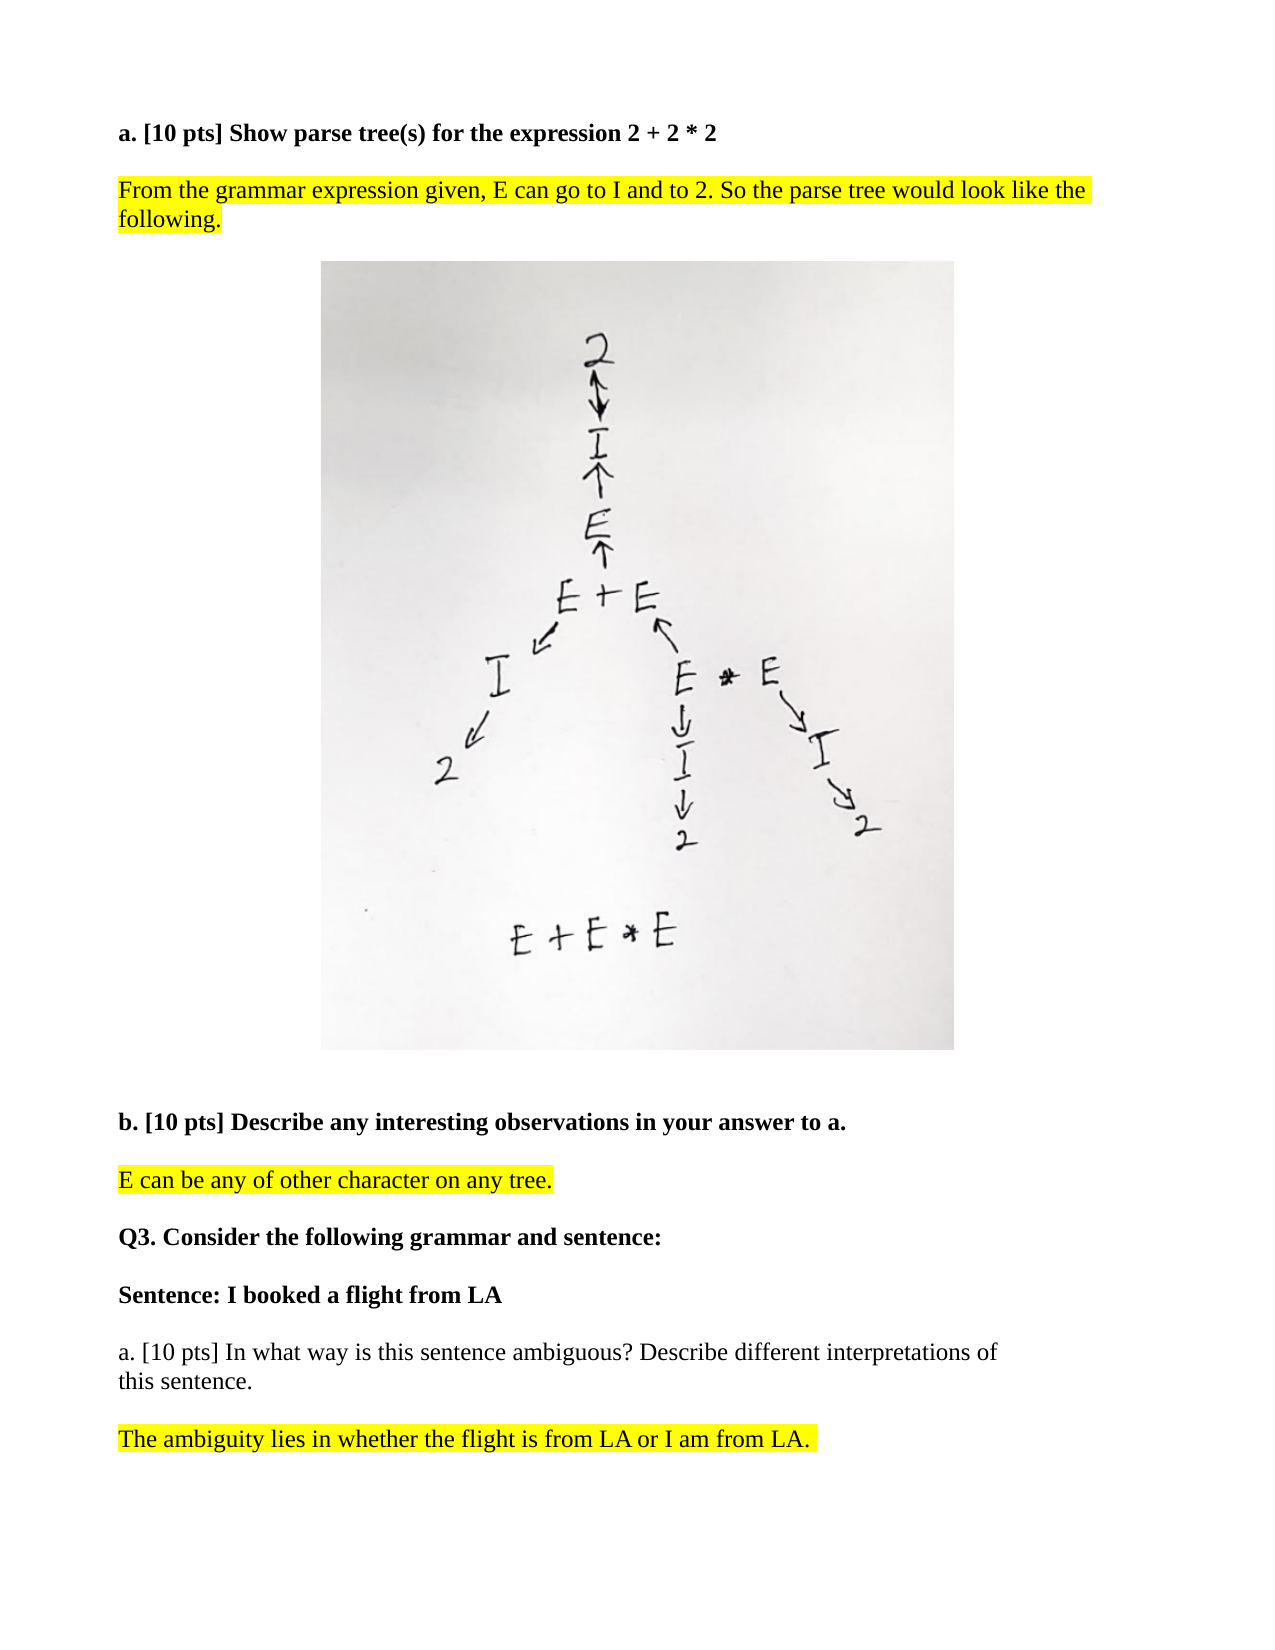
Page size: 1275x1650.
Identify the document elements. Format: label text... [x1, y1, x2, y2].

text b. [10 pts] Describe any interesting observations in your answer to a. [118, 1107, 1157, 1136]
text Q3. Consider the following grammar and sentence: [118, 1222, 1157, 1251]
picture [320, 261, 955, 1050]
text The ambiguity lies in whether the flight is from LA or I am from LA. [118, 1424, 1157, 1452]
text From the grammar expression given, E can go to I and to 2. So the parse tree would look like the following. [118, 176, 1157, 233]
text a. [10 pts] In what way is this sentence ambiguous? Describe different interpretations of [118, 1337, 1157, 1366]
text a. [10 pts] Show parse tree(s) for the expression 2 + 2 * 2 [118, 118, 1157, 147]
text E can be any of other character on any tree. [118, 1165, 1157, 1194]
text Sentence: I booked a flight from LA [118, 1280, 1157, 1309]
text this sentence. [118, 1366, 1157, 1395]
